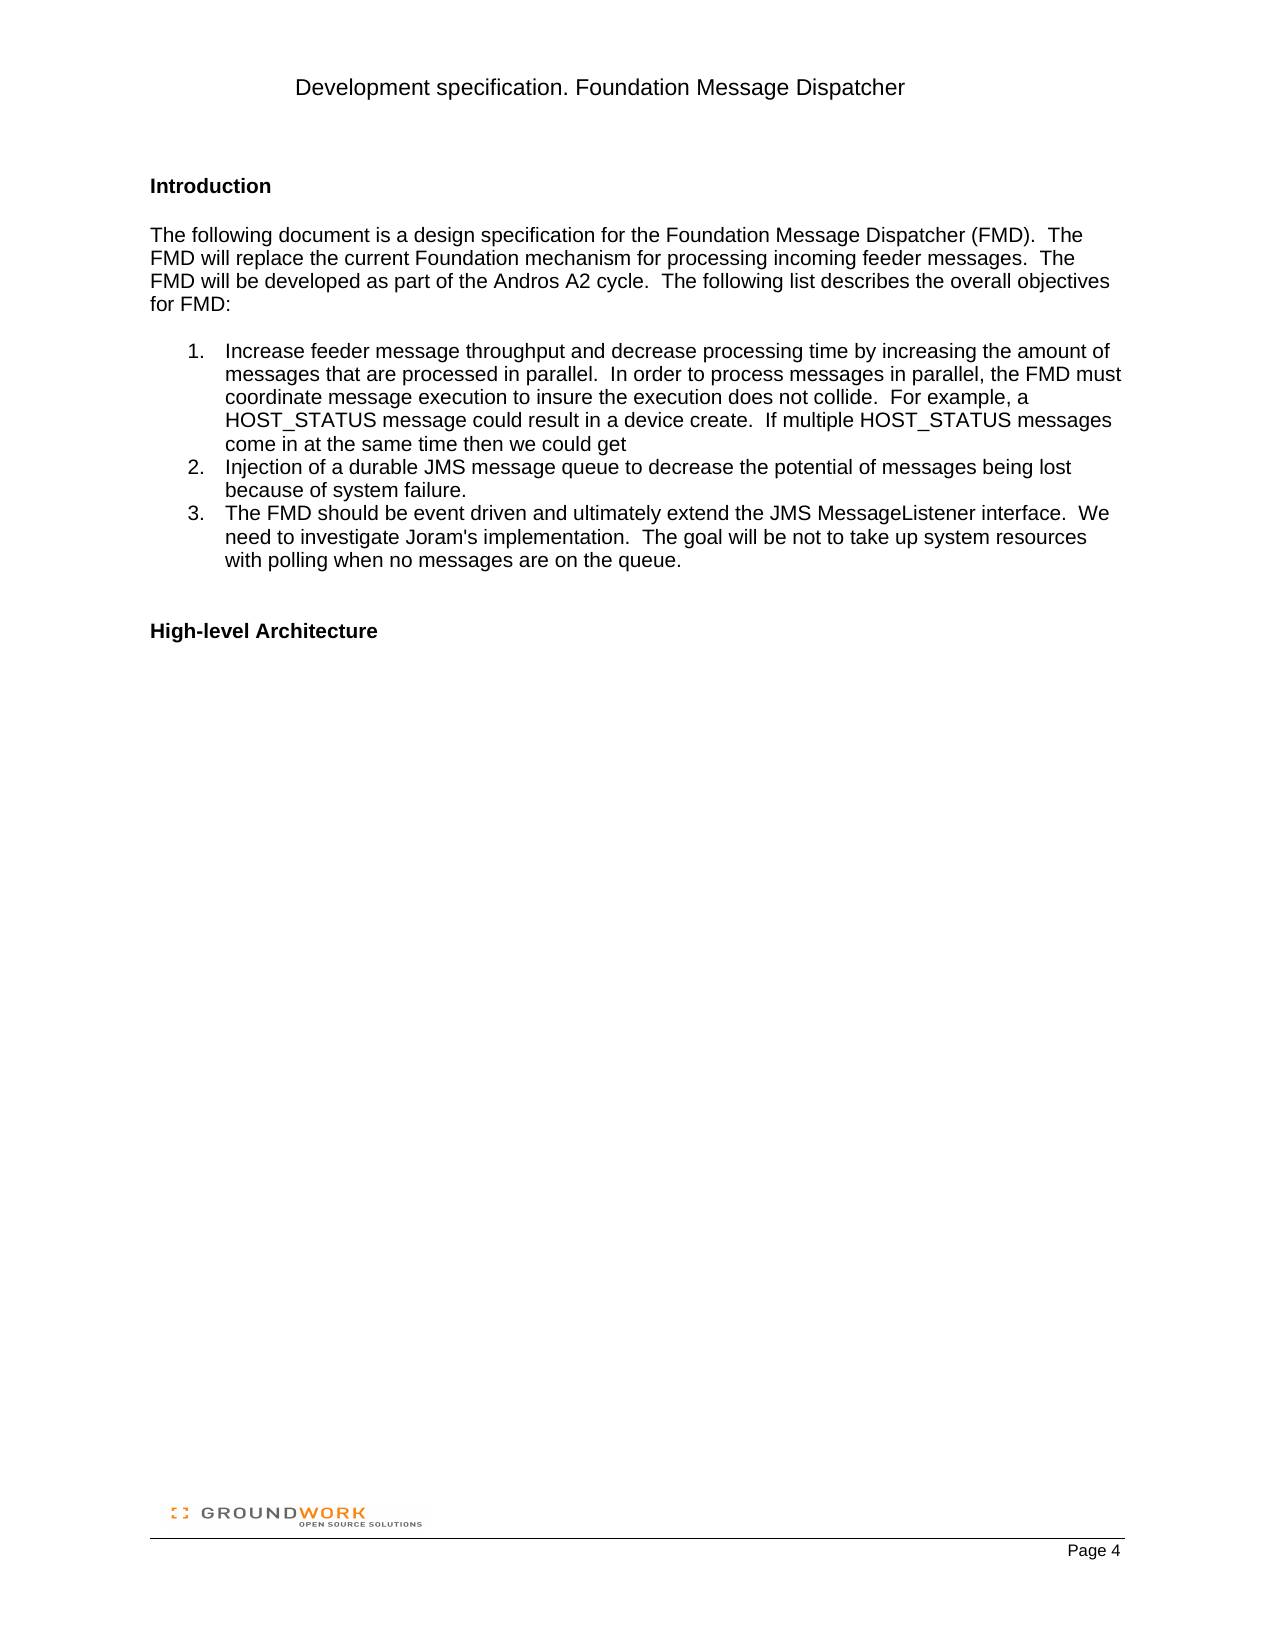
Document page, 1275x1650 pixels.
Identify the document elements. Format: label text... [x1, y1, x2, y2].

text The following document is a design specification for the Foundation Message Dispatcher (FMD). The FMD will replace the current Foundation mechanism for processing incoming feeder messages. The FMD will be developed as part of the Andros A2 cycle. The following list describes the overall objectives for FMD: [150, 223, 1125, 316]
list Increase feeder message throughput and decrease processing time by increasing the amount of messages that are processed in parallel. In order to process messages in parallel, the FMD must coordinate message execution to insure the execution does not collide. For example, a HOST_STATUS message could result in a device create. If multiple HOST_STATUS messages come in at the same time then we could get [187, 339, 1125, 456]
list The FMD should be event driven and ultimately extend the JMS MessageListener interface. We need to investigate Joram's implementation. The goal will be not to take up system resources with polling when no messages are on the queue. [187, 502, 1125, 572]
subtitle Introduction [150, 175, 1125, 198]
subtitle High-level Architecture [150, 620, 1125, 643]
picture [166, 1504, 429, 1530]
list Injection of a durable JMS message queue to decrease the potential of messages being lost because of system failure. [187, 456, 1125, 502]
